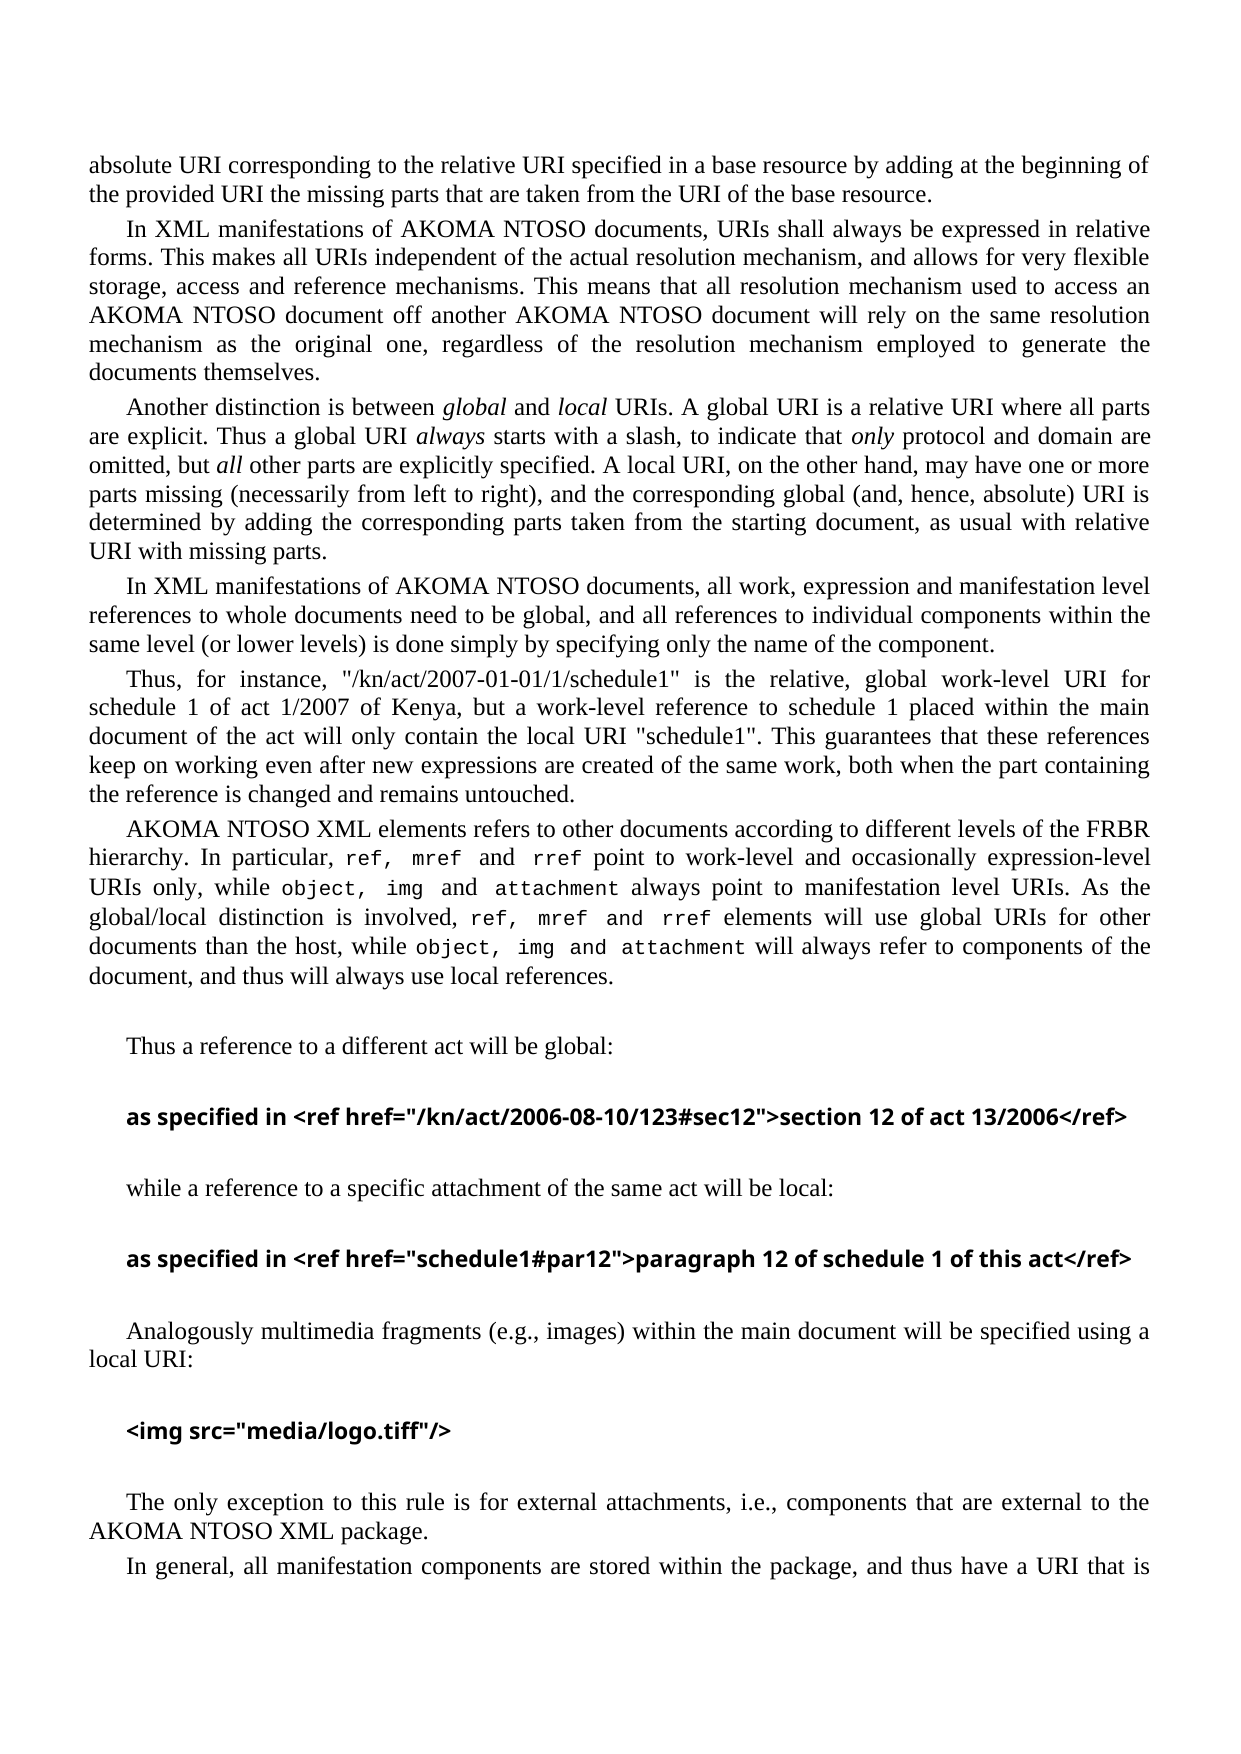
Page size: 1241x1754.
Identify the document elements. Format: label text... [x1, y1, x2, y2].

text absolute URI corresponding to the relative URI specified in a base resource by adding at the beginning of the provided URI the missing parts that are taken from the URI of the base resource. [89, 150, 1151, 207]
text Thus a reference to a different act will be global: [89, 1031, 1151, 1059]
text In XML manifestations of AKOMA NTOSO documents, all work, expression and manifestation level references to whole documents need to be global, and all references to individual components within the same level (or lower levels) is done simply by specifying only the name of the component. [89, 571, 1151, 657]
text as specified in <ref href="schedule1#par12">paragraph 12 of schedule 1 of this act</ref> [89, 1243, 1151, 1274]
text In general, all manifestation components are stored within the package, and thus have a URI that is [89, 1551, 1151, 1579]
text Another distinction is between global and local URIs. A global URI is a relative URI where all parts are explicit. Thus a global URI always starts with a slash, to indicate that only protocol and domain are omitted, but all other parts are explicitly specified. A local URI, on the other hand, may have one or more parts missing (necessarily from left to right), and the corresponding global (and, hence, absolute) URI is determined by adding the corresponding parts taken from the starting document, as usual with relative URI with missing parts. [89, 392, 1151, 565]
text <img src="media/logo.tiff"/> [89, 1414, 1151, 1446]
text while a reference to a specific attachment of the same act will be local: [89, 1173, 1151, 1202]
text Analogously multimedia fragments (e.g., images) within the main document will be specified using a local URI: [89, 1316, 1151, 1373]
text In XML manifestations of AKOMA NTOSO documents, URIs shall always be expressed in relative forms. This makes all URIs independent of the actual resolution mechanism, and allows for very flexible storage, access and reference mechanisms. This means that all resolution mechanism used to access an AKOMA NTOSO document off another AKOMA NTOSO document will rely on the same resolution mechanism as the original one, regardless of the resolution mechanism employed to generate the documents themselves. [89, 214, 1151, 386]
text The only exception to this rule is for external attachments, i.e., components that are external to the AKOMA NTOSO XML package. [89, 1487, 1151, 1544]
text as specified in <ref href="/kn/act/2006-08-10/123#sec12">section 12 of act 13/2006</ref> [89, 1101, 1151, 1132]
text Thus, for instance, "/kn/act/2007-01-01/1/schedule1" is the relative, global work-level URI for schedule 1 of act 1/2007 of Kenya, but a work-level reference to schedule 1 placed within the main document of the act will only contain the local URI "schedule1". This guarantees that these references keep on working even after new expressions are created of the same work, both when the part containing the reference is changed and remains untouched. [89, 664, 1151, 807]
text AKOMA NTOSO XML elements refers to other documents according to different levels of the FRBR hierarchy. In particular, ref, mref and rref point to work-level and occasionally expression-level URIs only, while object, img and attachment always point to manifestation level URIs. As the global/local distinction is involved, ref, mref and rref elements will use global URIs for other documents than the host, while object, img and attachment will always refer to components of the document, and thus will always use local references. [89, 814, 1151, 989]
